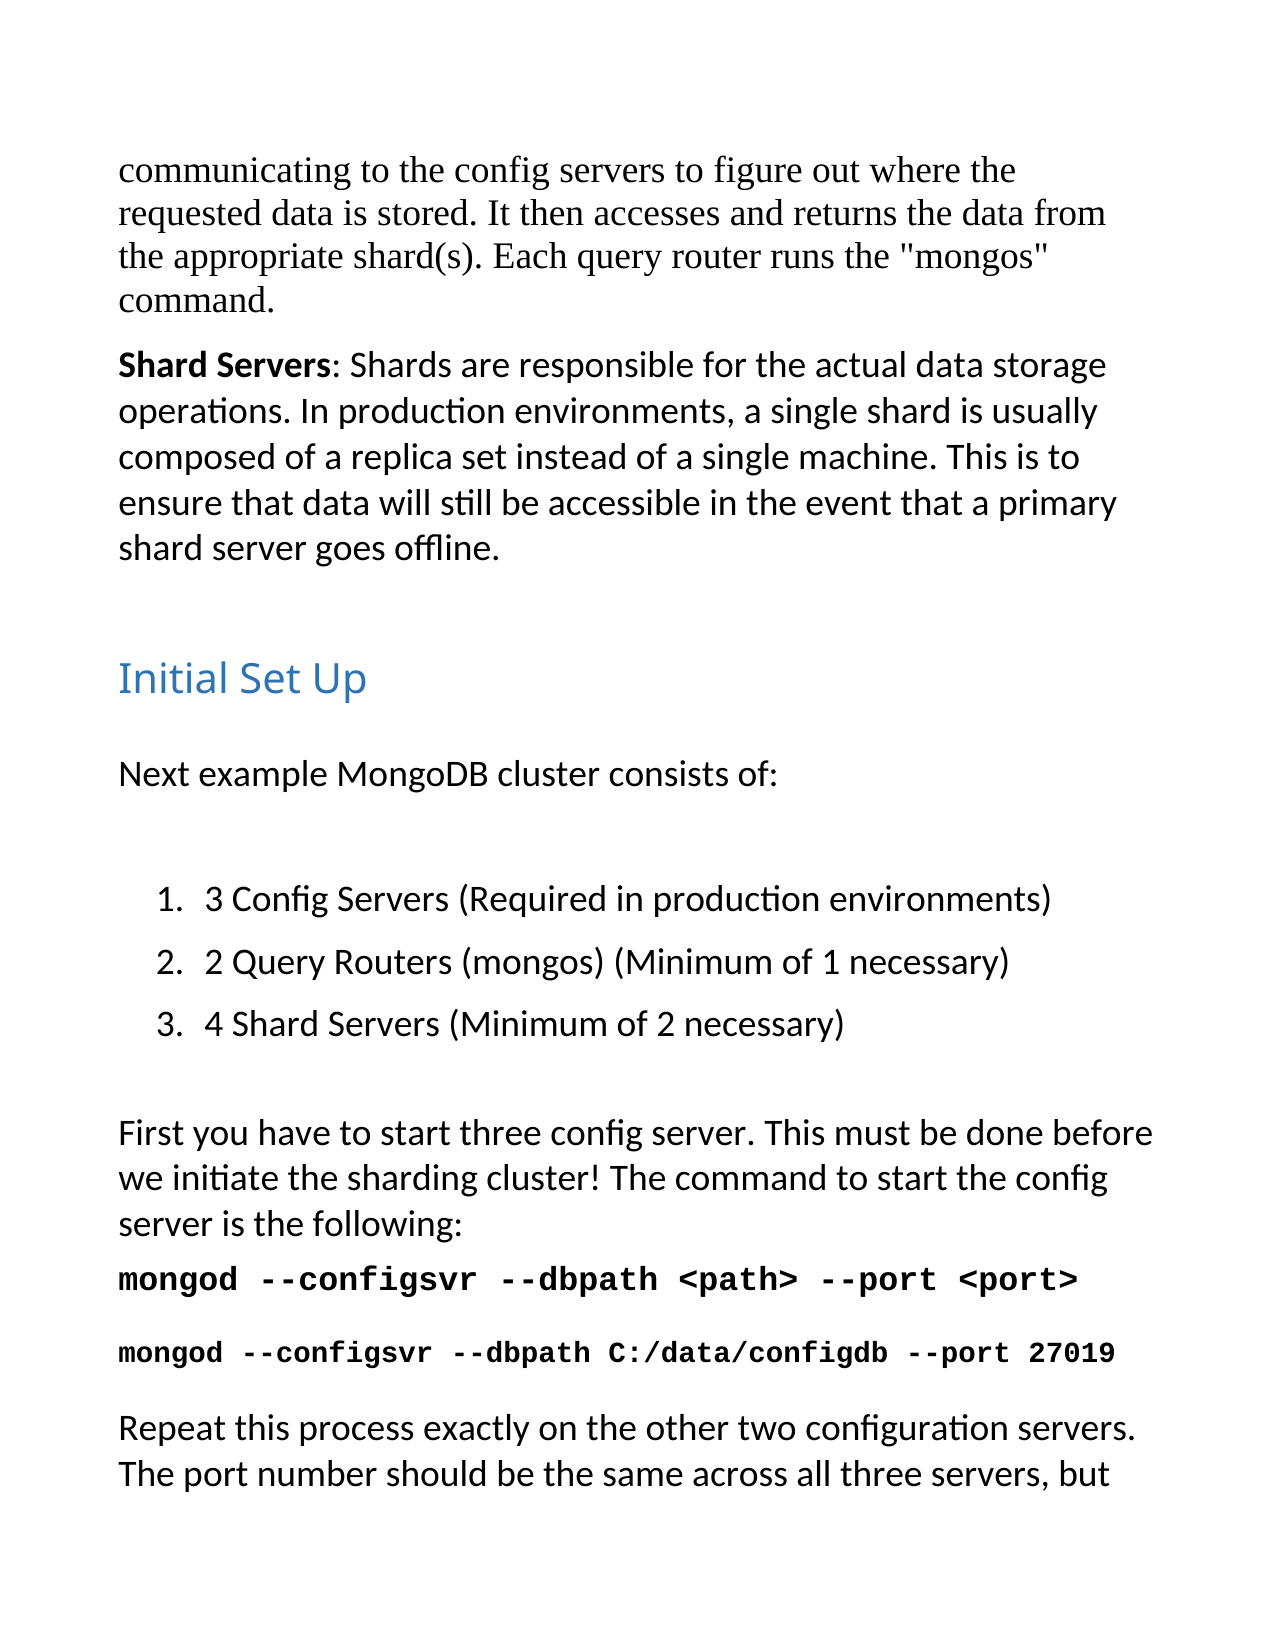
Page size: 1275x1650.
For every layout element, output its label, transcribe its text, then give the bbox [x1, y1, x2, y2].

text communicating to the config servers to figure out where the requested data is stored. It then accesses and returns the data from the appropriate shard(s). Each query router runs the "mongos" command. [118, 148, 1157, 320]
text Next example MongoDB cluster consists of: [118, 750, 1157, 796]
text mongod --configsvr --dbpath C:/data/configdb --port 27019 [118, 1338, 1157, 1371]
text Shard Servers: Shards are responsible for the actual data storage operations. In production environments, a single shard is usually composed of a replica set instead of a single machine. This is to ensure that data will still be accessible in the event that a primary shard server goes offline. [118, 341, 1157, 570]
subtitle Initial Set Up [118, 649, 1157, 705]
list 4 Shard Servers (Minimum of 2 necessary) [156, 1000, 1157, 1046]
list 2 Query Routers (mongos) (Minimum of 1 necessary) [156, 938, 1157, 983]
list 3 Config Servers (Required in production environments) [156, 875, 1157, 921]
text Repeat this process exactly on the other two configuration servers. The port number should be the same across all three servers, but [118, 1404, 1157, 1496]
text mongod --configsvr --dbpath <path> --port <port> [118, 1263, 1157, 1300]
text First you have to start three config server. This must be done before we initiate the sharding cluster! The command to start the config server is the following: [118, 1108, 1157, 1246]
